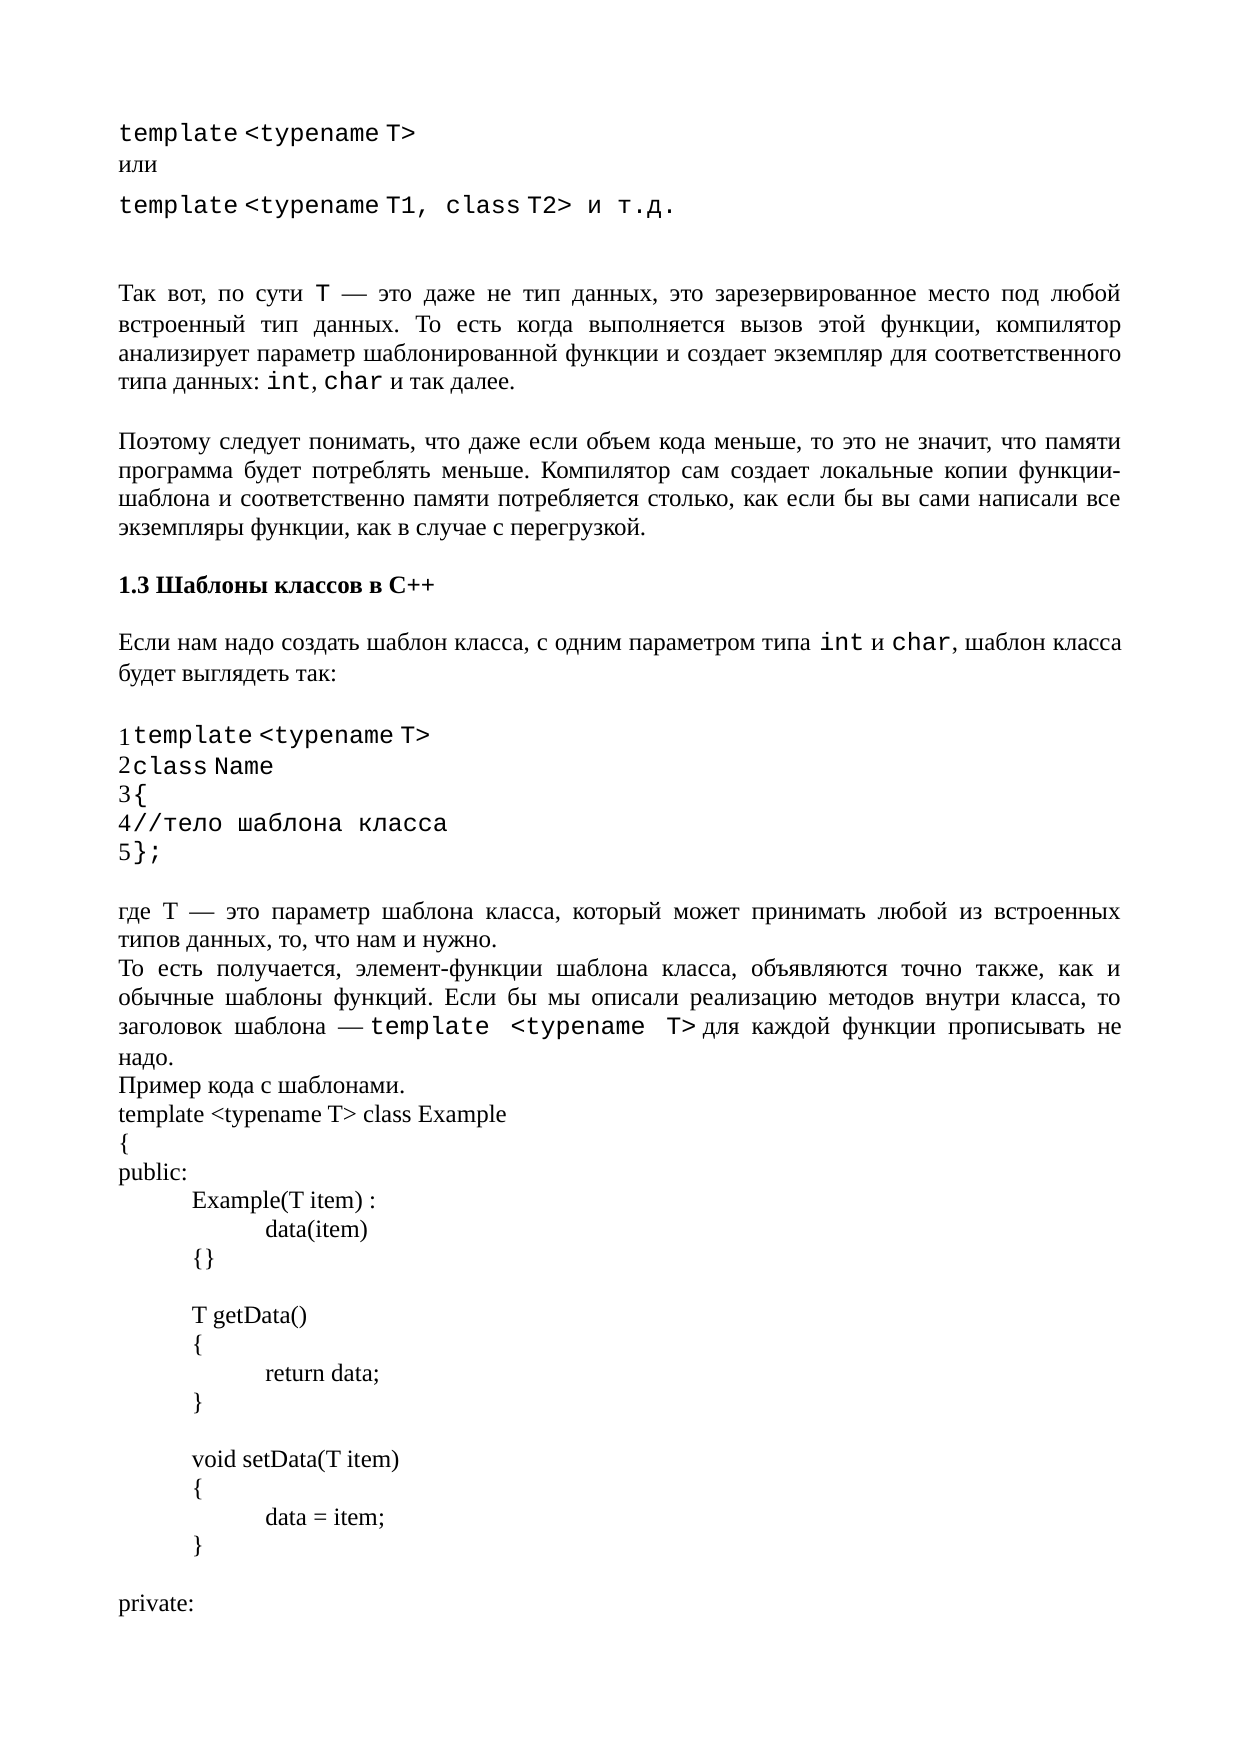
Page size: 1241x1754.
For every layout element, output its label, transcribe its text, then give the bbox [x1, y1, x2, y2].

text data = item; [118, 1502, 1122, 1530]
table_header template <typename T> class Name { //тело шаблона класса }; [133, 720, 453, 867]
text {} [118, 1243, 1122, 1272]
text template <typename T1, class T2> и т.д. [118, 190, 1122, 221]
text template <typename T> [118, 118, 1122, 149]
text Пример кода с шаблонами. [118, 1070, 1122, 1099]
text или [118, 149, 1122, 178]
table_header 1 2 3 4 5 [118, 720, 133, 867]
text private: [118, 1588, 1122, 1617]
text Если нам надо создать шаблон класса, с одним параметром типа int и char, шаблон класса будет выглядеть так: [118, 627, 1122, 687]
text public: [118, 1157, 1122, 1185]
text Example(T item) : [118, 1185, 1122, 1214]
text T getData() [118, 1300, 1122, 1329]
text { [118, 1128, 1122, 1157]
text Поэтому следует понимать, что даже если объем кода меньше, то это не значит, что памяти программа будет потреблять меньше. Компилятор сам создает локальные копии функции-шаблона и соответственно памяти потребляется столько, как если бы вы сами написали все экземпляры функции, как в случае с перегрузкой. [118, 426, 1122, 541]
text } [118, 1530, 1122, 1559]
text return data; [118, 1358, 1122, 1387]
text где T — это параметр шаблона класса, который может принимать любой из встроенных типов данных, то, что нам и нужно. [118, 896, 1122, 953]
text Так вот, по сути T — это даже не тип данных, это зарезервированное место под любой встроенный тип данных. То есть когда выполняется вызов этой функции, компилятор анализирует параметр шаблонированной функции и создает экземпляр для соответственного типа данных: int, char и так далее. [118, 278, 1122, 397]
text void setData(T item) [118, 1444, 1122, 1473]
text data(item) [118, 1214, 1122, 1243]
text { [118, 1329, 1122, 1358]
text } [118, 1387, 1122, 1415]
text 1.3 Шаблоны классов в С++ [118, 570, 1122, 598]
text template <typename T> class Example [118, 1099, 1122, 1128]
text { [118, 1473, 1122, 1502]
text То есть получается, элемент-функции шаблона класса, объявляются точно также, как и обычные шаблоны функций. Если бы мы описали реализацию методов внутри класса, то заголовок шаблона — template <typename T> для каждой функции прописывать не надо. [118, 953, 1122, 1070]
